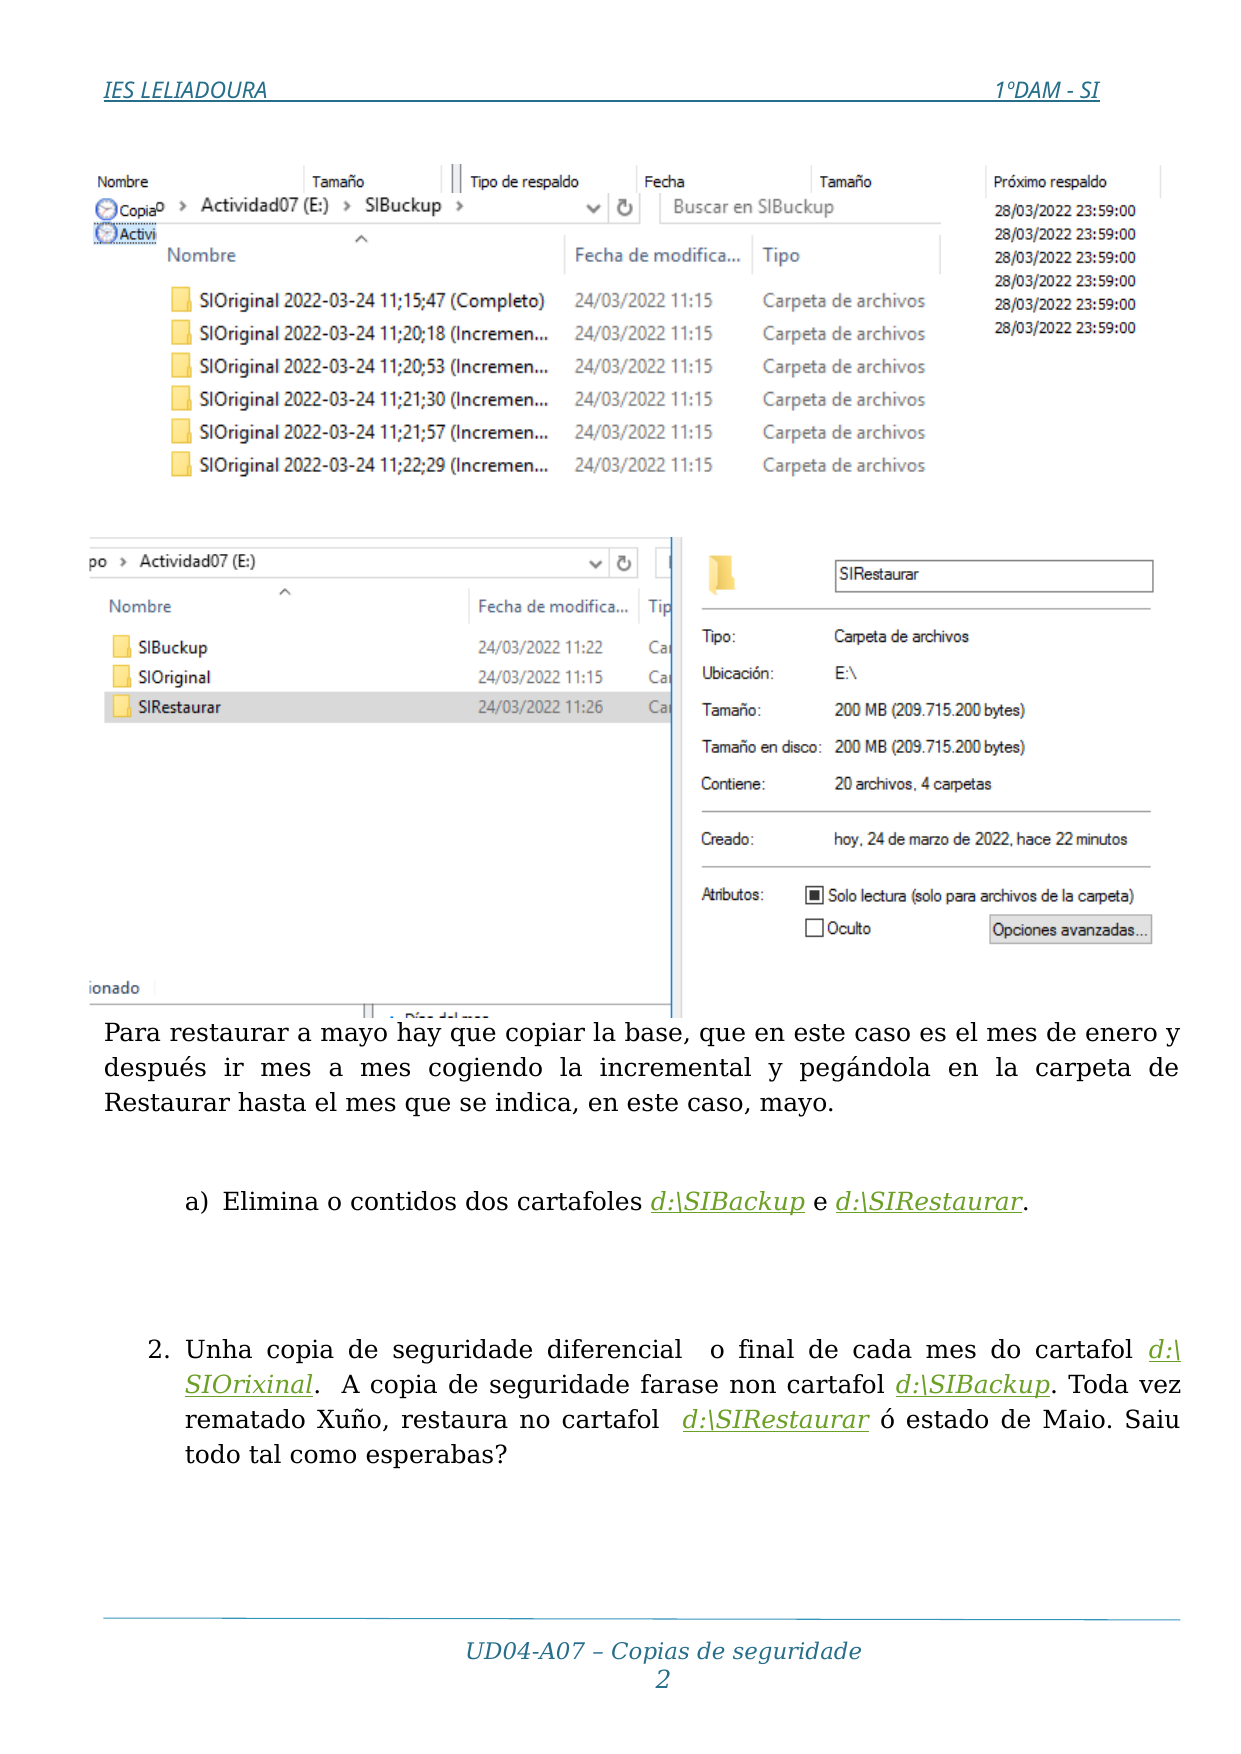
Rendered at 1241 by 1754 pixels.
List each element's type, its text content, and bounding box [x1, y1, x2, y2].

text Para restaurar a mayo hay que copiar la base, que en este caso es el mes de enero y después ir mes a mes cogiendo la incremental y pegándola en la carpeta de Restaurar hasta el mes que se indica, en este caso, mayo. [103, 594, 1181, 1117]
list Unha copia de seguridade diferencial o final de cada mes do cartafol d:\SIOrixinal. A copia de seguridade farase non cartafol d:\SIBackup. Toda vez rematado Xuño, restaura no cartafol d:\SIRestaurar ó estado de Maio. Saiu todo tal como esperabas? [147, 1336, 1181, 1470]
list Elimina o contidos dos cartafoles d:\SIBackup e d:\SIRestaurar. [184, 1187, 1181, 1216]
